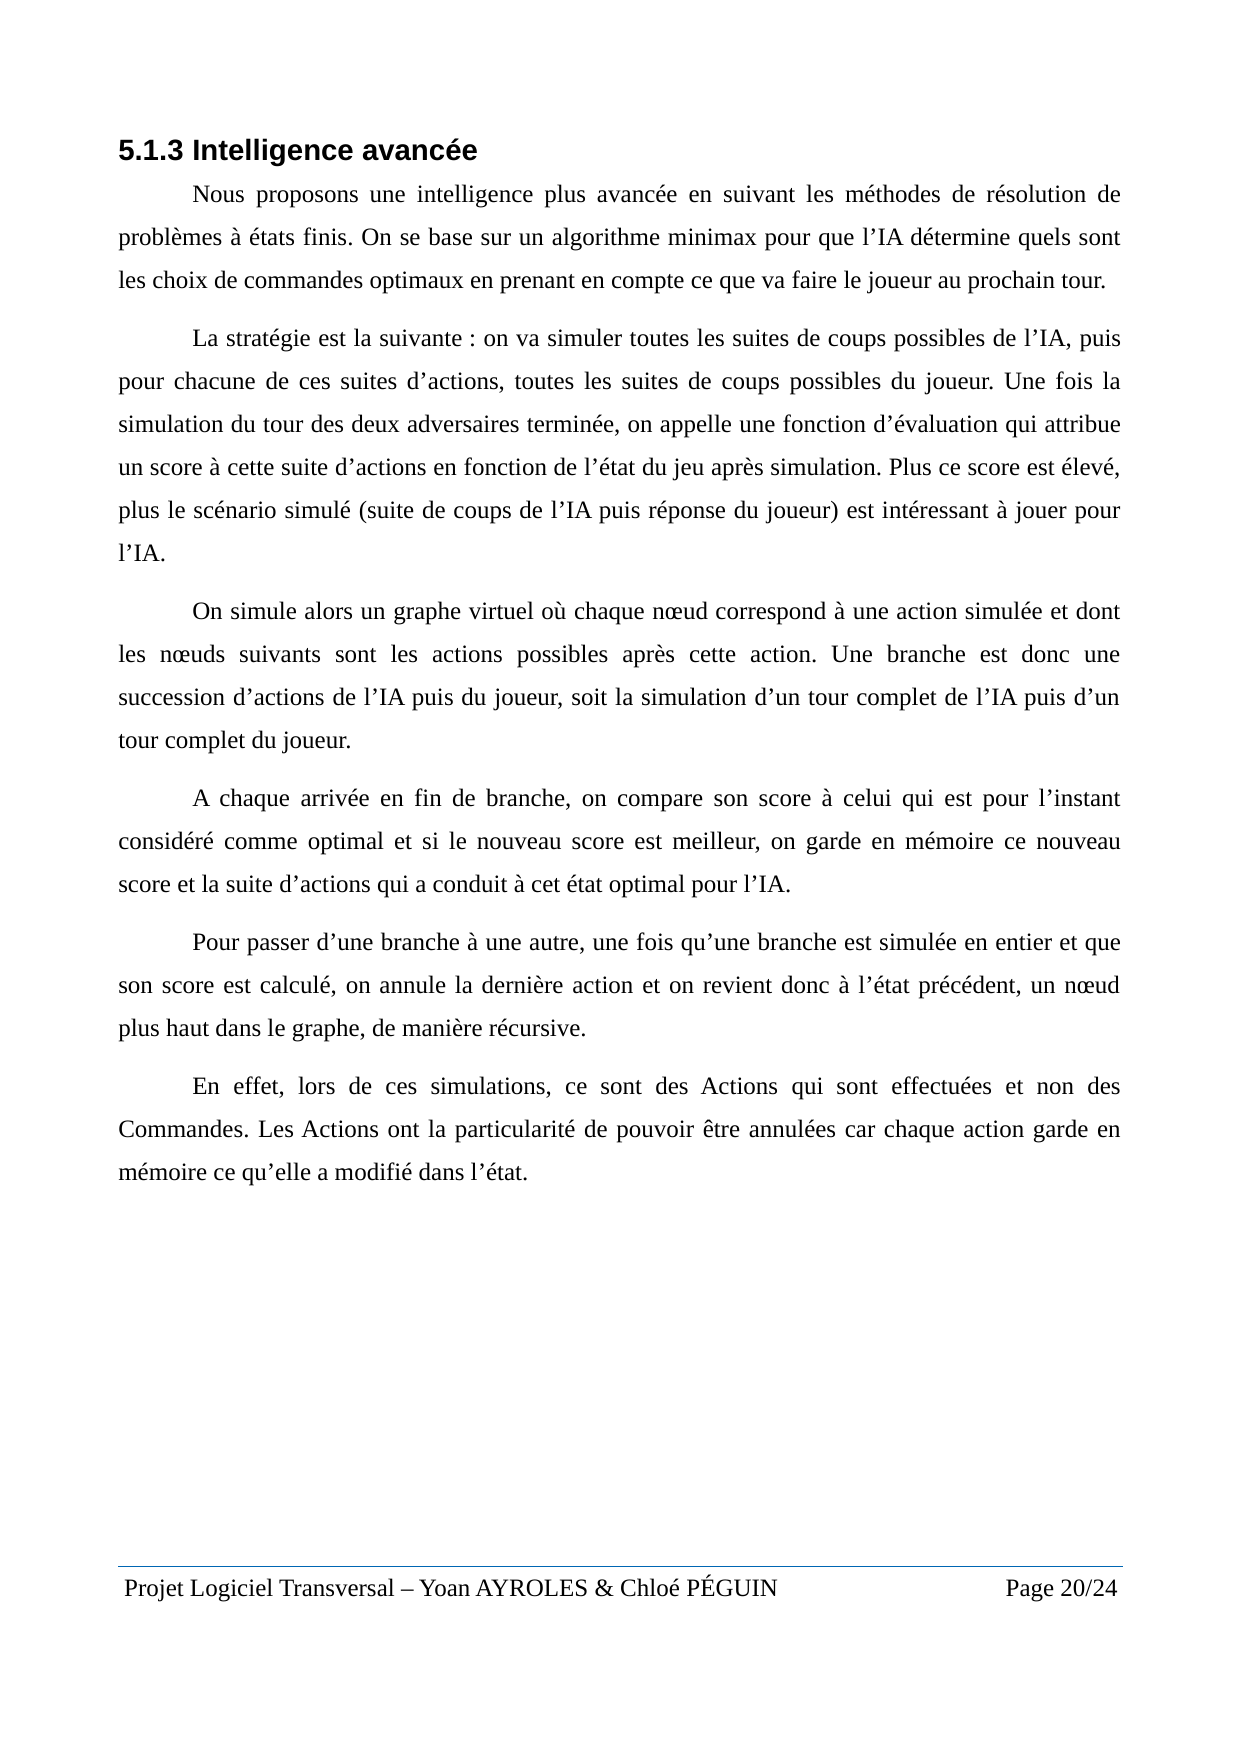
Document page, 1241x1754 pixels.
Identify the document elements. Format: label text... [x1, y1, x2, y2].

text A chaque arrivée en fin de branche, on compare son score à celui qui est pour l’instant considéré comme optimal et si le nouveau score est meilleur, on garde en mémoire ce nouveau score et la suite d’actions qui a conduit à cet état optimal pour l’IA. [118, 783, 1122, 898]
text Nous proposons une intelligence plus avancée en suivant les méthodes de résolution de problèmes à états finis. On se base sur un algorithme minimax pour que l’IA détermine quels sont les choix de commandes optimaux en prenant en compte ce que va faire le joueur au prochain tour. [118, 179, 1122, 294]
text La stratégie est la suivante : on va simuler toutes les suites de coups possibles de l’IA, puis pour chacune de ces suites d’actions, toutes les suites de coups possibles du joueur. Une fois la simulation du tour des deux adversaires terminée, on appelle une fonction d’évaluation qui attribue un score à cette suite d’actions en fonction de l’état du jeu après simulation. Plus ce score est élevé, plus le scénario simulé (suite de coups de l’IA puis réponse du joueur) est intéressant à jouer pour l’IA. [118, 323, 1122, 567]
text On simule alors un graphe virtuel où chaque nœud correspond à une action simulée et dont les nœuds suivants sont les actions possibles après cette action. Une branche est donc une succession d’actions de l’IA puis du joueur, soit la simulation d’un tour complet de l’IA puis d’un tour complet du joueur. [118, 596, 1122, 754]
text Pour passer d’une branche à une autre, une fois qu’une branche est simulée en entier et que son score est calculé, on annule la dernière action et on revient donc à l’état précédent, un nœud plus haut dans le graphe, de manière récursive. [118, 927, 1122, 1042]
text En effet, lors de ces simulations, ce sont des Actions qui sont effectuées et non des Commandes. Les Actions ont la particularité de pouvoir être annulées car chaque action garde en mémoire ce qu’elle a modifié dans l’état. [118, 1071, 1122, 1186]
subtitle Intelligence avancée [118, 133, 1122, 166]
